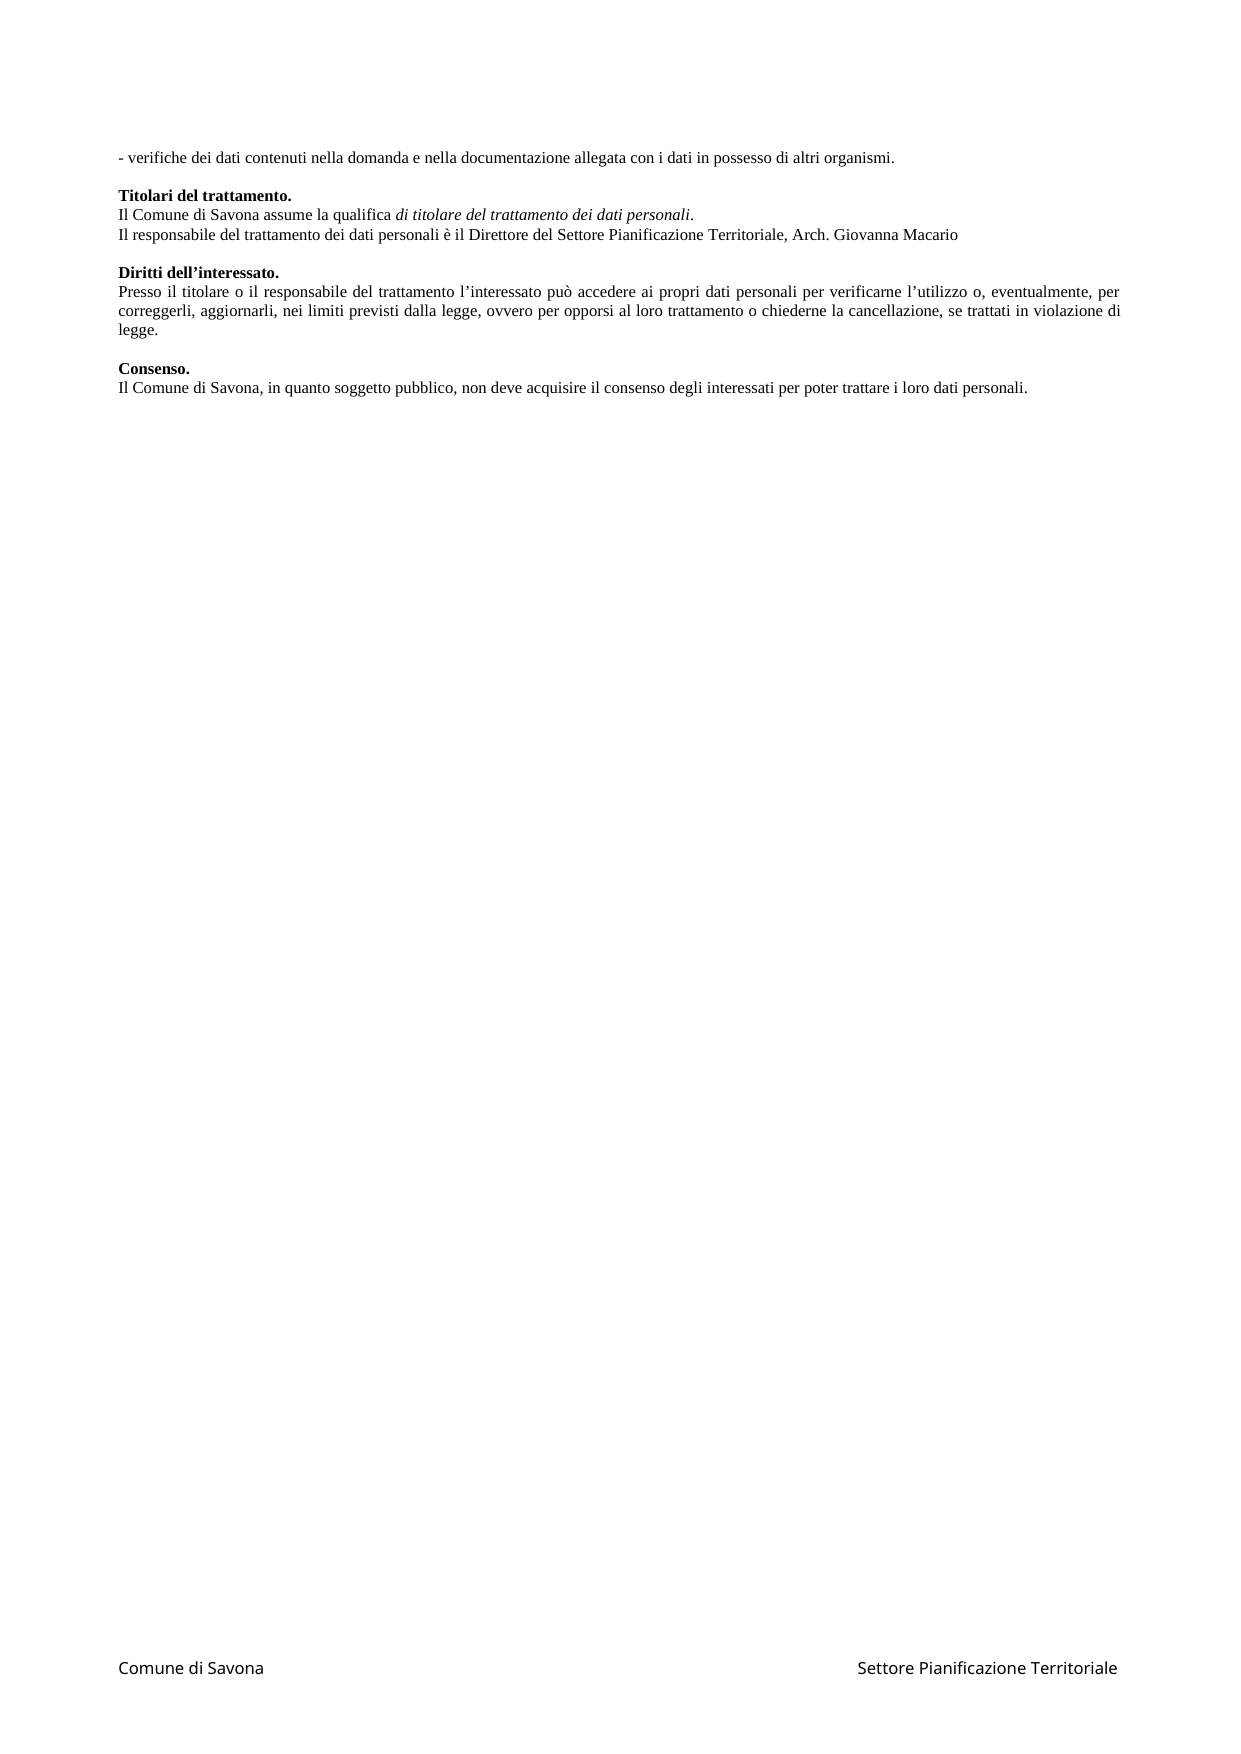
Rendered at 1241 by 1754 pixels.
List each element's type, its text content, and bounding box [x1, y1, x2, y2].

text Titolari del trattamento. [118, 186, 1122, 205]
text Il Comune di Savona, in quanto soggetto pubblico, non deve acquisire il consenso degli interessati per poter trattare i loro dati personali. [118, 378, 1122, 397]
text Il Comune di Savona assume la qualifica di titolare del trattamento dei dati personali. [118, 205, 1122, 224]
text Presso il titolare o il responsabile del trattamento l’interessato può accedere ai propri dati personali per verificarne l’utilizzo o, eventualmente, per correggerli, aggiornarli, nei limiti previsti dalla legge, ovvero per opporsi al loro trattamento o chiederne la cancellazione, se trattati in violazione di legge. [118, 282, 1122, 339]
text Consenso. [118, 358, 1122, 378]
text Il responsabile del trattamento dei dati personali è il Direttore del Settore Pianificazione Territoriale, Arch. Giovanna Macario [118, 224, 1122, 243]
text Diritti dell’interessato. [118, 263, 1122, 282]
text - verifiche dei dati contenuti nella domanda e nella documentazione allegata con i dati in possesso di altri organismi. [118, 148, 1122, 167]
